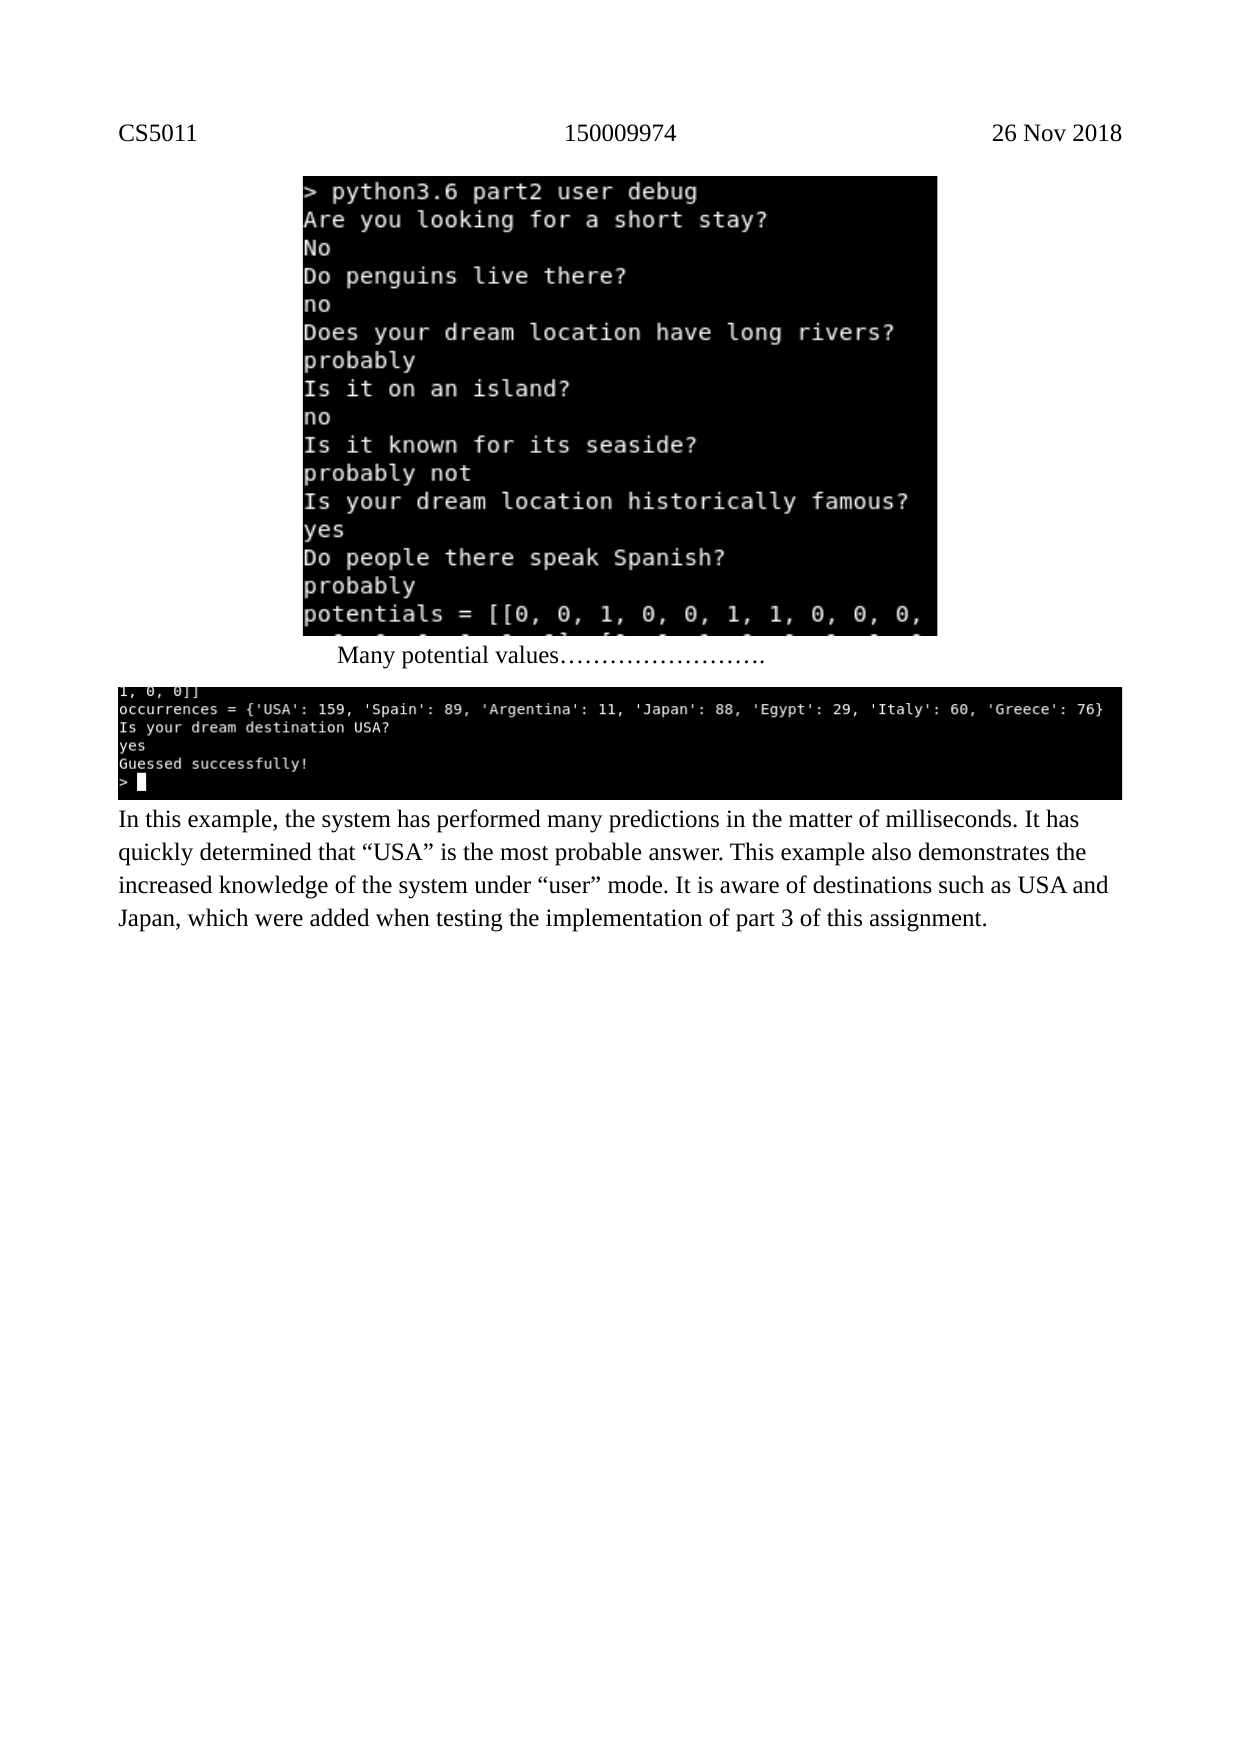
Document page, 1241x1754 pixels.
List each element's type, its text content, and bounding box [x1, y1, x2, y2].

picture [302, 176, 938, 636]
picture [118, 687, 1123, 800]
text In this example, the system has performed many predictions in the matter of milliseconds. It has quickly determined that “USA” is the most probable answer. This example also demonstrates the increased knowledge of the system under “user” mode. It is aware of destinations such as USA and Japan, which were added when testing the implementation of part 3 of this assignment. [118, 800, 1122, 932]
text Many potential values……………………. [118, 176, 1122, 669]
